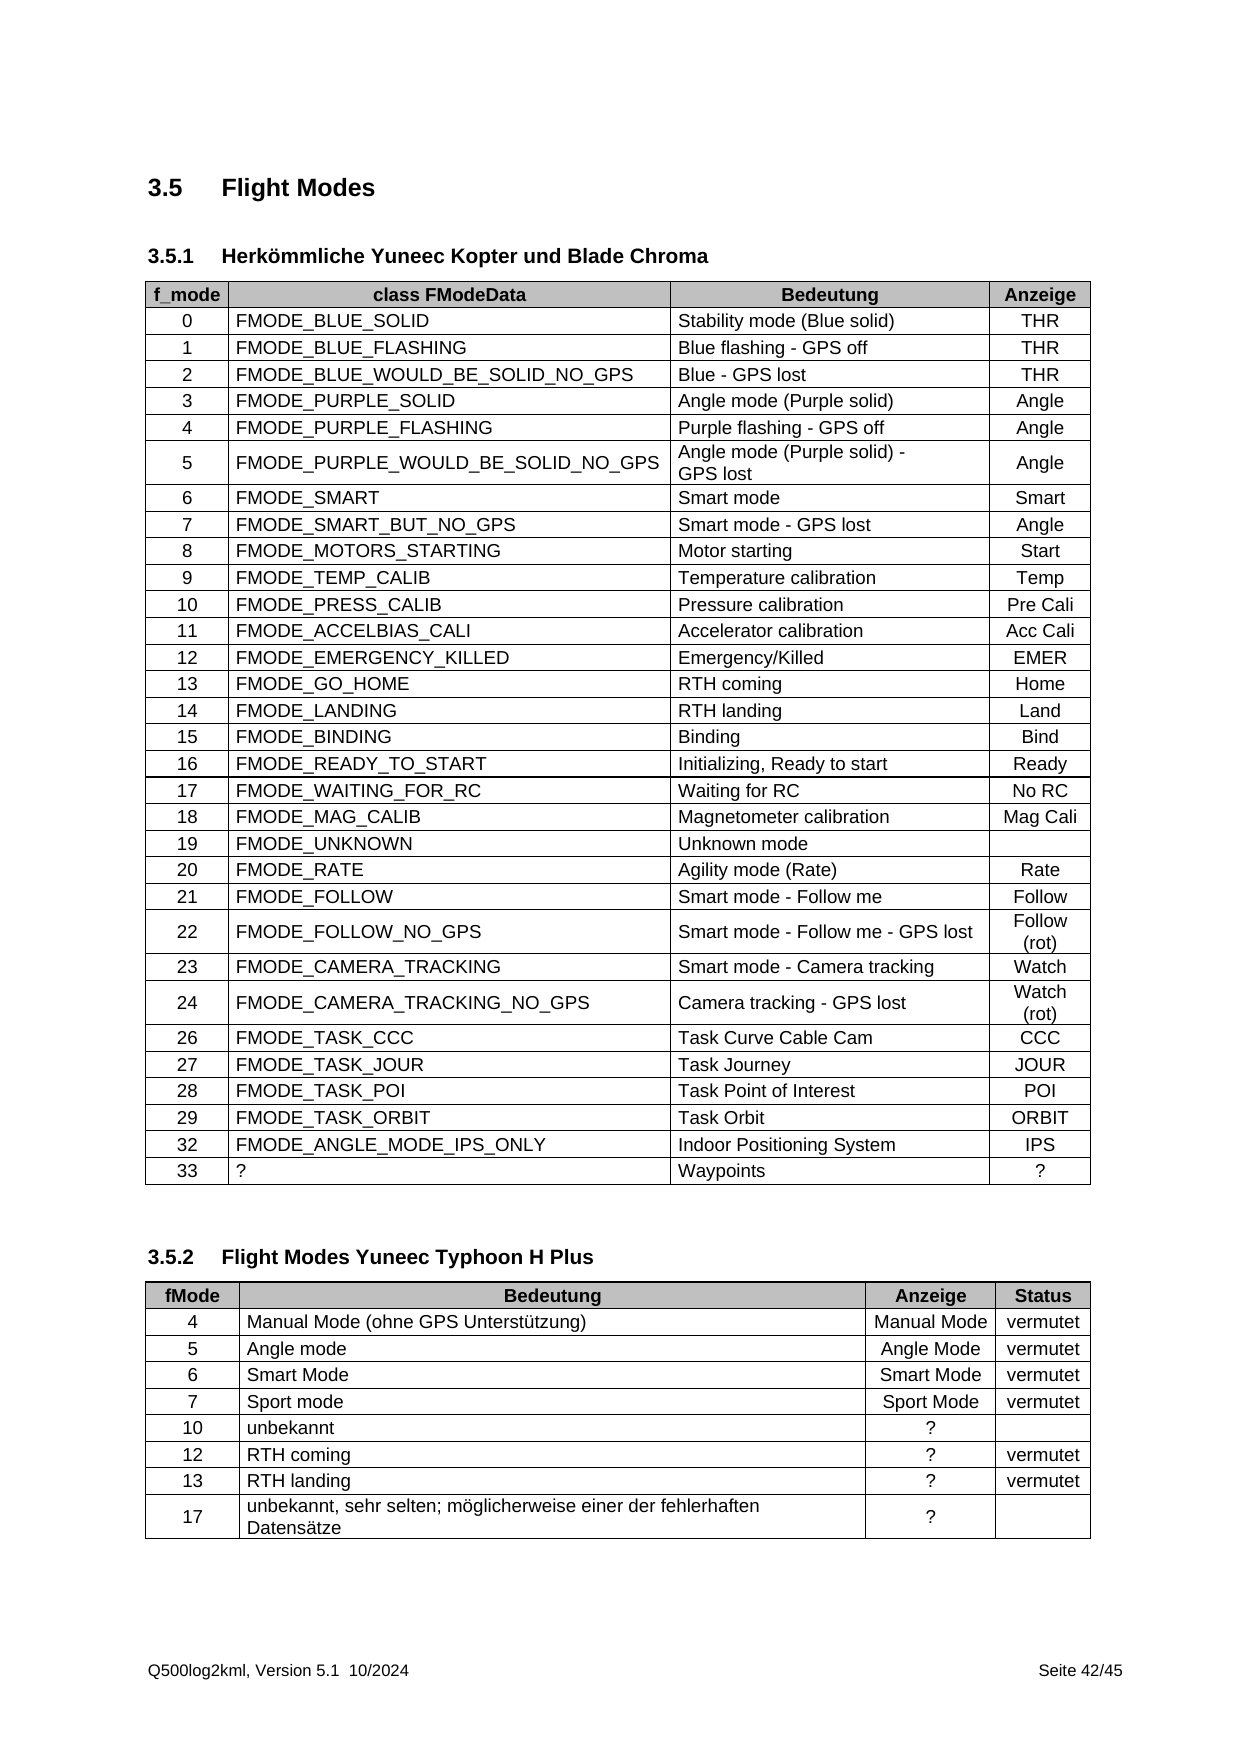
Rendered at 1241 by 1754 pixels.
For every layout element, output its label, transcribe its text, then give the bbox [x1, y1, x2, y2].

table_cell 16 [146, 751, 228, 776]
table_cell 18 [146, 804, 228, 829]
table_cell 4 [146, 415, 228, 440]
table_cell Blue - GPS lost [671, 361, 989, 387]
table_cell 1 [146, 335, 228, 360]
table_cell Angle [990, 388, 1090, 413]
table_cell FMODE_PRESS_CALIB [229, 591, 670, 617]
table_header Bedeutung [671, 282, 989, 307]
table_cell Agility mode (Rate) [671, 857, 989, 883]
table_cell 33 [146, 1158, 228, 1183]
table_cell Smart mode - Follow me - GPS lost [671, 910, 989, 953]
table_cell 10 [146, 591, 228, 617]
table_cell vermutet [996, 1309, 1090, 1334]
table_cell Stability mode (Blue solid) [671, 308, 989, 334]
table_cell [990, 831, 1090, 856]
table_cell Mag Cali [990, 804, 1090, 829]
table_cell No RC [990, 778, 1090, 803]
table_cell THR [990, 335, 1090, 360]
table_cell 26 [146, 1025, 228, 1051]
table_cell Rate [990, 857, 1090, 883]
table_cell Angle mode (Purple solid) - GPS lost [671, 441, 989, 484]
table_cell FMODE_CAMERA_TRACKING [229, 954, 670, 980]
table_header class FModeData [229, 282, 670, 307]
table_cell 24 [146, 981, 228, 1024]
table_cell 12 [146, 645, 228, 670]
table_cell Smart [990, 485, 1090, 511]
table_cell Accelerator calibration [671, 618, 989, 643]
table_cell Watch [990, 954, 1090, 980]
table_cell Motor starting [671, 538, 989, 564]
table_header Bedeutung [240, 1283, 865, 1308]
table_cell Manual Mode [866, 1309, 995, 1334]
table_cell 7 [146, 512, 228, 537]
table_cell Magnetometer calibration [671, 804, 989, 829]
table_cell 4 [146, 1309, 239, 1334]
table_cell ? [990, 1158, 1090, 1183]
table_cell Bind [990, 724, 1090, 750]
table_cell Camera tracking - GPS lost [671, 981, 989, 1024]
table_cell 2 [146, 361, 228, 387]
table_cell Angle Mode [866, 1336, 995, 1361]
table_cell ? [866, 1495, 995, 1538]
table_cell Unknown mode [671, 831, 989, 856]
table_cell vermutet [996, 1468, 1090, 1494]
table_cell FMODE_RATE [229, 857, 670, 883]
table_cell 13 [146, 671, 228, 697]
table_cell FMODE_PURPLE_WOULD_BE_SOLID_NO_GPS [229, 441, 670, 484]
table_cell 6 [146, 485, 228, 511]
table_cell Pressure calibration [671, 591, 989, 617]
subtitle Flight Modes Yuneec Typhoon H Plus [148, 1245, 1093, 1269]
table_cell Start [990, 538, 1090, 564]
table_cell JOUR [990, 1052, 1090, 1077]
table_cell FMODE_FOLLOW [229, 884, 670, 909]
table_cell 20 [146, 857, 228, 883]
table_cell POI [990, 1078, 1090, 1104]
table_cell FMODE_BINDING [229, 724, 670, 750]
table_cell Angle mode [240, 1336, 865, 1361]
table_cell FMODE_UNKNOWN [229, 831, 670, 856]
table_cell Blue flashing - GPS off [671, 335, 989, 360]
table_cell 21 [146, 884, 228, 909]
table_header fMode [146, 1283, 239, 1308]
table_cell Sport Mode [866, 1389, 995, 1414]
table_cell 27 [146, 1052, 228, 1077]
table_cell 5 [146, 441, 228, 484]
table_cell ? [866, 1415, 995, 1441]
table_cell THR [990, 361, 1090, 387]
table_cell FMODE_TASK_POI [229, 1078, 670, 1104]
table_cell Follow [990, 884, 1090, 909]
table_cell Ready [990, 751, 1090, 776]
table_cell vermutet [996, 1336, 1090, 1361]
table_cell ? [866, 1442, 995, 1467]
table_cell IPS [990, 1131, 1090, 1157]
table_cell 11 [146, 618, 228, 643]
table_cell 19 [146, 831, 228, 856]
table_cell Waiting for RC [671, 778, 989, 803]
table_cell Purple flashing - GPS off [671, 415, 989, 440]
table_cell FMODE_LANDING [229, 698, 670, 723]
table_cell Smart mode - GPS lost [671, 512, 989, 537]
table_cell RTH landing [240, 1468, 865, 1494]
table_cell 28 [146, 1078, 228, 1104]
table_cell ? [866, 1468, 995, 1494]
table_cell FMODE_BLUE_SOLID [229, 308, 670, 334]
table_header Status [996, 1283, 1090, 1308]
table_header Anzeige [990, 282, 1090, 307]
table_cell FMODE_FOLLOW_NO_GPS [229, 910, 670, 953]
table_cell FMODE_BLUE_FLASHING [229, 335, 670, 360]
table_cell Sport mode [240, 1389, 865, 1414]
table_cell Smart mode - Follow me [671, 884, 989, 909]
table_cell FMODE_MOTORS_STARTING [229, 538, 670, 564]
table_cell RTH landing [671, 698, 989, 723]
subtitle Herkömmliche Yuneec Kopter und Blade Chroma [148, 244, 1093, 268]
table_cell 29 [146, 1105, 228, 1130]
table_cell [996, 1495, 1090, 1538]
table_cell Watch (rot) [990, 981, 1090, 1024]
table_cell Indoor Positioning System [671, 1131, 989, 1157]
table_cell Temperature calibration [671, 565, 989, 590]
table_cell EMER [990, 645, 1090, 670]
table_cell CCC [990, 1025, 1090, 1051]
table_cell 6 [146, 1362, 239, 1388]
table_cell 3 [146, 388, 228, 413]
table_cell Smart Mode [240, 1362, 865, 1388]
table_cell 32 [146, 1131, 228, 1157]
table_cell vermutet [996, 1442, 1090, 1467]
table_cell FMODE_SMART_BUT_NO_GPS [229, 512, 670, 537]
table_cell ORBIT [990, 1105, 1090, 1130]
table_cell FMODE_GO_HOME [229, 671, 670, 697]
table_cell FMODE_WAITING_FOR_RC [229, 778, 670, 803]
table_cell Pre Cali [990, 591, 1090, 617]
table_cell ? [229, 1158, 670, 1183]
table_header f_mode [146, 282, 228, 307]
table_header Anzeige [866, 1283, 995, 1308]
table_cell FMODE_TASK_CCC [229, 1025, 670, 1051]
table_cell FMODE_TEMP_CALIB [229, 565, 670, 590]
table_cell FMODE_SMART [229, 485, 670, 511]
table_cell 12 [146, 1442, 239, 1467]
table_cell 17 [146, 778, 228, 803]
table_cell FMODE_CAMERA_TRACKING_NO_GPS [229, 981, 670, 1024]
table_cell Emergency/Killed [671, 645, 989, 670]
table_cell FMODE_PURPLE_FLASHING [229, 415, 670, 440]
table_cell FMODE_TASK_ORBIT [229, 1105, 670, 1130]
table_cell Task Orbit [671, 1105, 989, 1130]
table_cell Task Curve Cable Cam [671, 1025, 989, 1051]
table_cell Task Point of Interest [671, 1078, 989, 1104]
table_cell 10 [146, 1415, 239, 1441]
table_cell RTH coming [240, 1442, 865, 1467]
table_cell [996, 1415, 1090, 1441]
table_cell 17 [146, 1495, 239, 1538]
table_cell Smart mode [671, 485, 989, 511]
table_cell 14 [146, 698, 228, 723]
table_cell 8 [146, 538, 228, 564]
table_cell vermutet [996, 1389, 1090, 1414]
table_cell 5 [146, 1336, 239, 1361]
table_cell 9 [146, 565, 228, 590]
table_cell FMODE_PURPLE_SOLID [229, 388, 670, 413]
table_cell Follow (rot) [990, 910, 1090, 953]
table_cell Smart Mode [866, 1362, 995, 1388]
table_cell vermutet [996, 1362, 1090, 1388]
table_cell Angle [990, 415, 1090, 440]
table_cell FMODE_TASK_JOUR [229, 1052, 670, 1077]
table_cell FMODE_ANGLE_MODE_IPS_ONLY [229, 1131, 670, 1157]
table_cell Waypoints [671, 1158, 989, 1183]
table_cell 13 [146, 1468, 239, 1494]
table_cell Binding [671, 724, 989, 750]
table_cell Angle mode (Purple solid) [671, 388, 989, 413]
table_cell 22 [146, 910, 228, 953]
table_cell FMODE_EMERGENCY_KILLED [229, 645, 670, 670]
table_cell THR [990, 308, 1090, 334]
table_cell Land [990, 698, 1090, 723]
table_cell unbekannt [240, 1415, 865, 1441]
table_cell Smart mode - Camera tracking [671, 954, 989, 980]
table_cell unbekannt, sehr selten; möglicherweise einer der fehlerhaften Datensätze [240, 1495, 865, 1538]
table_cell 23 [146, 954, 228, 980]
table_cell FMODE_ACCELBIAS_CALI [229, 618, 670, 643]
table_cell 15 [146, 724, 228, 750]
table_cell Angle [990, 512, 1090, 537]
table_cell FMODE_MAG_CALIB [229, 804, 670, 829]
table_cell Temp [990, 565, 1090, 590]
table_cell 0 [146, 308, 228, 334]
table_cell 7 [146, 1389, 239, 1414]
table_cell Initializing, Ready to start [671, 751, 989, 776]
subtitle Flight Modes [148, 173, 1093, 201]
table_cell RTH coming [671, 671, 989, 697]
table_cell Angle [990, 441, 1090, 484]
table_cell Manual Mode (ohne GPS Unterstützung) [240, 1309, 865, 1334]
table_cell Acc Cali [990, 618, 1090, 643]
table_cell FMODE_BLUE_WOULD_BE_SOLID_NO_GPS [229, 361, 670, 387]
table_cell Home [990, 671, 1090, 697]
table_cell Task Journey [671, 1052, 989, 1077]
table_cell FMODE_READY_TO_START [229, 751, 670, 776]
